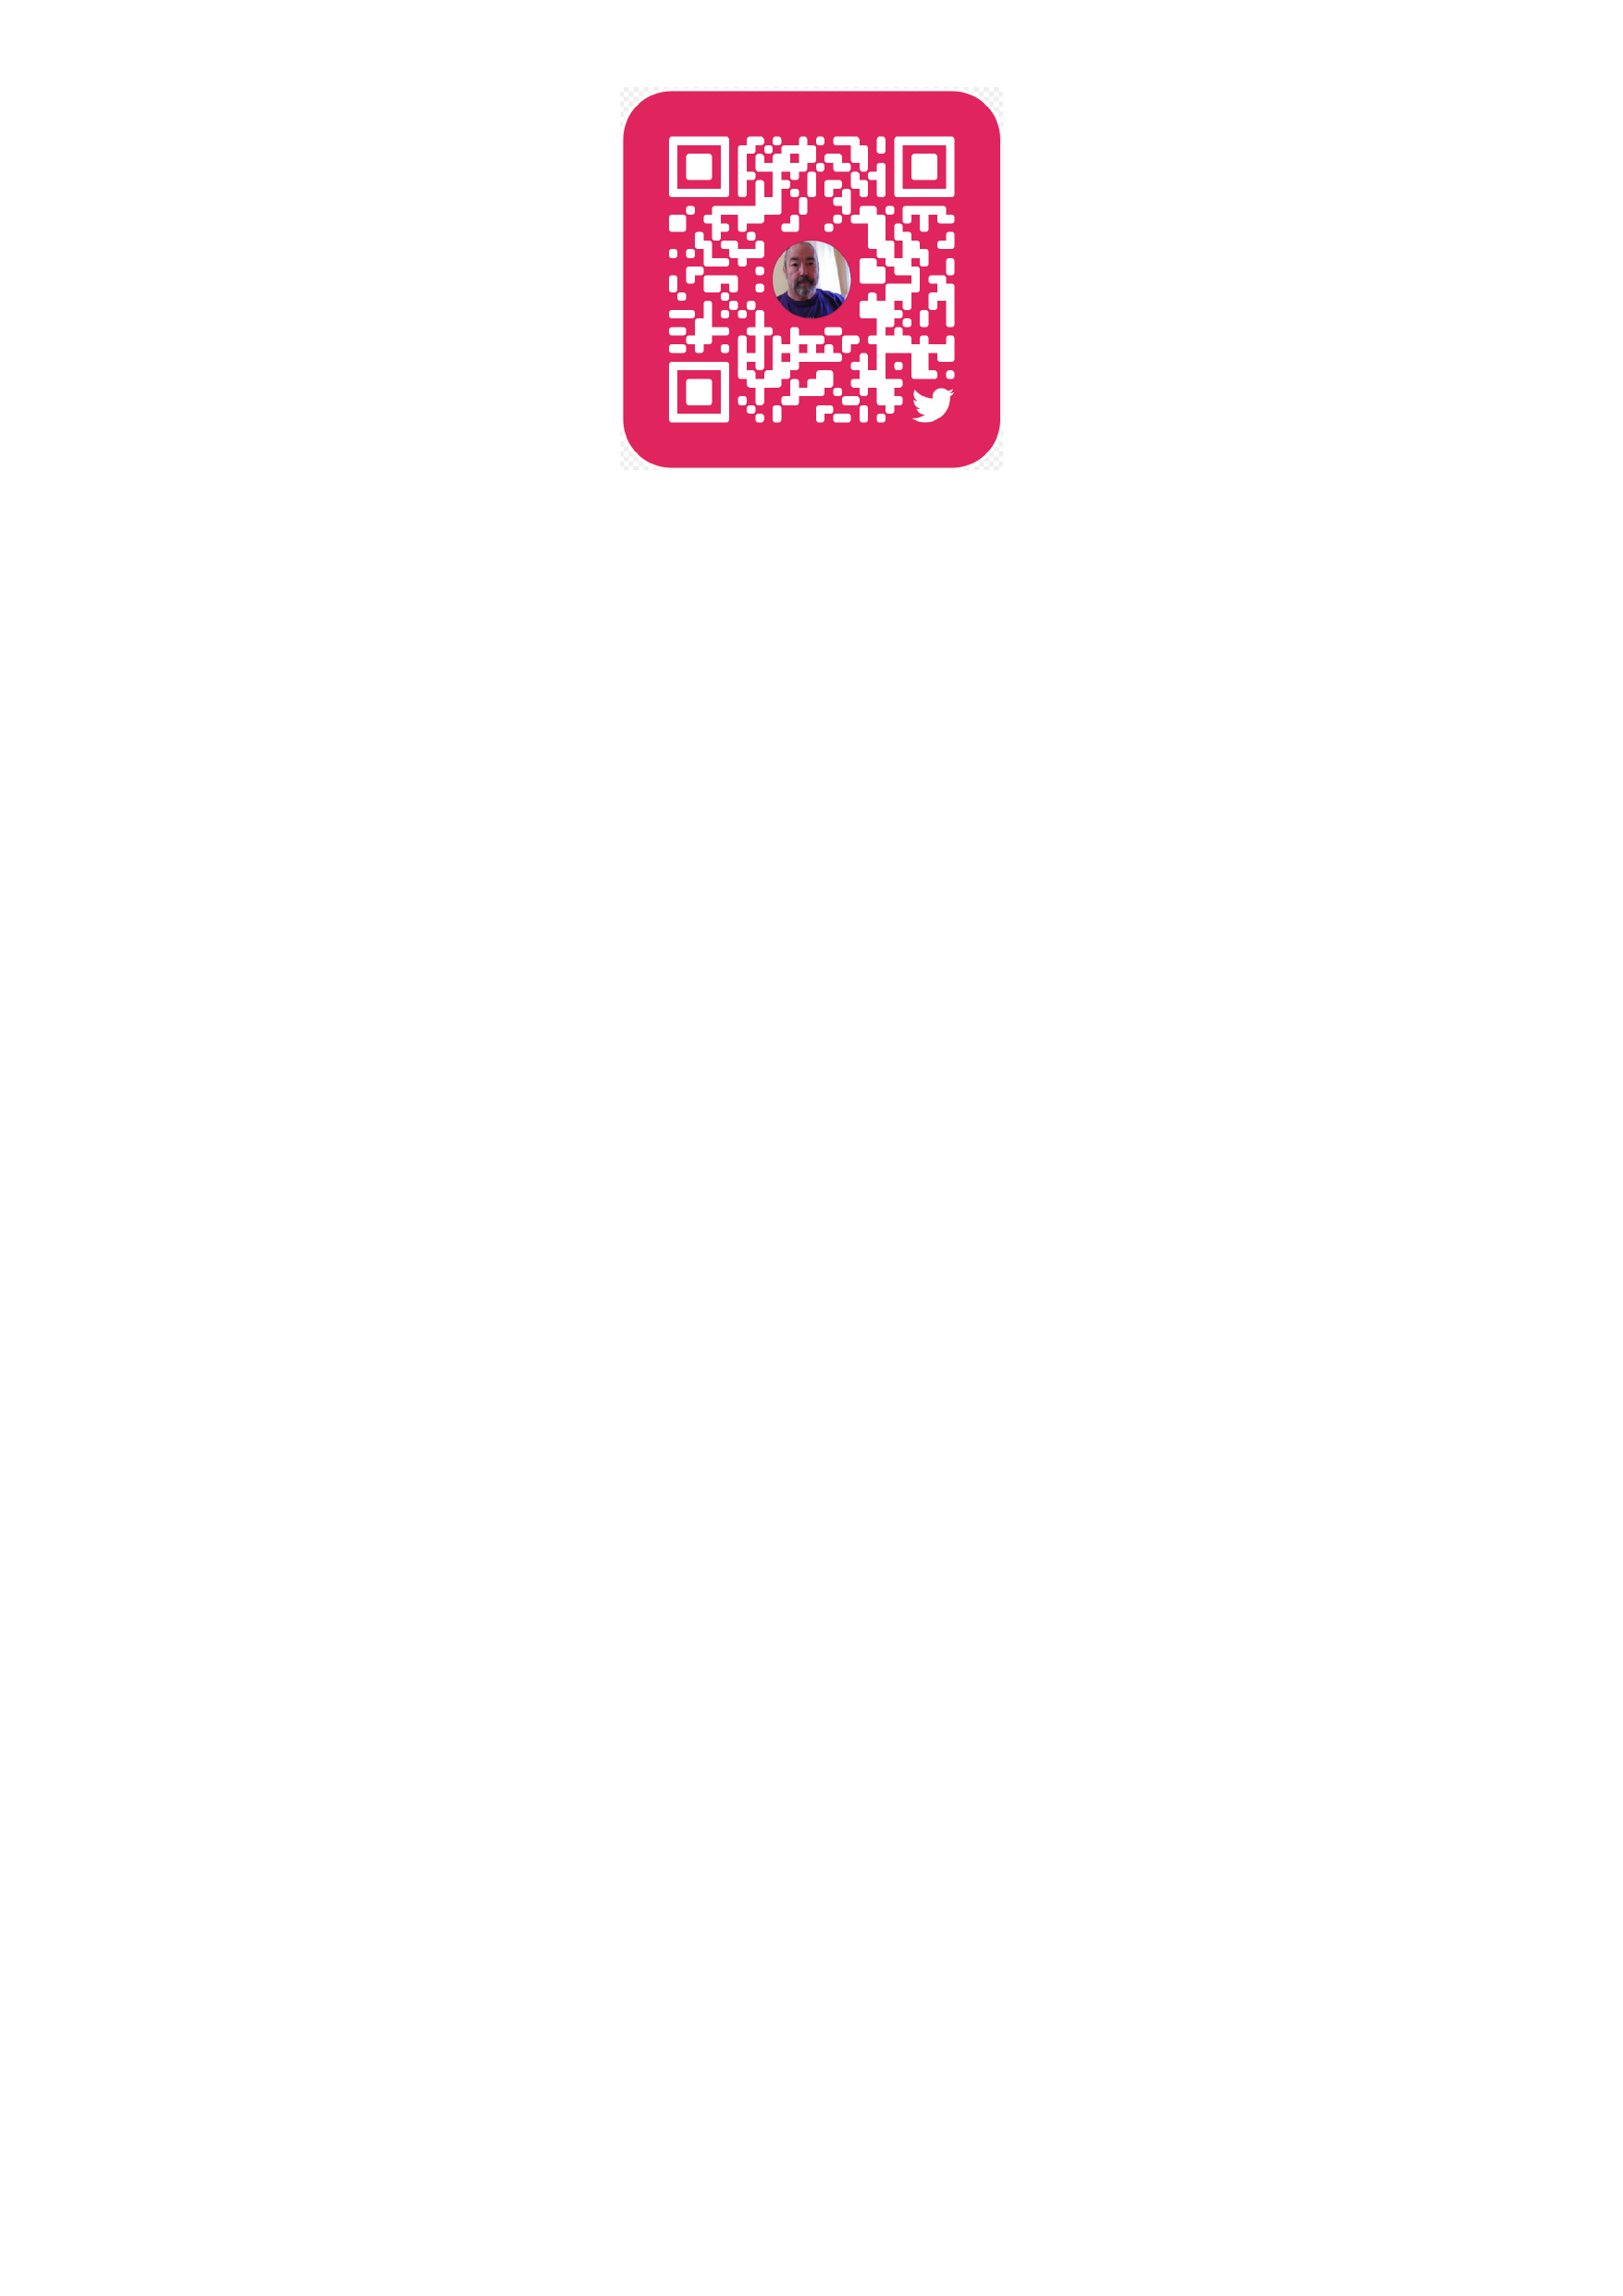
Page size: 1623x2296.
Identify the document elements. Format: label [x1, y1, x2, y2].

table_cell [109, 82, 1514, 475]
picture [620, 87, 1003, 470]
